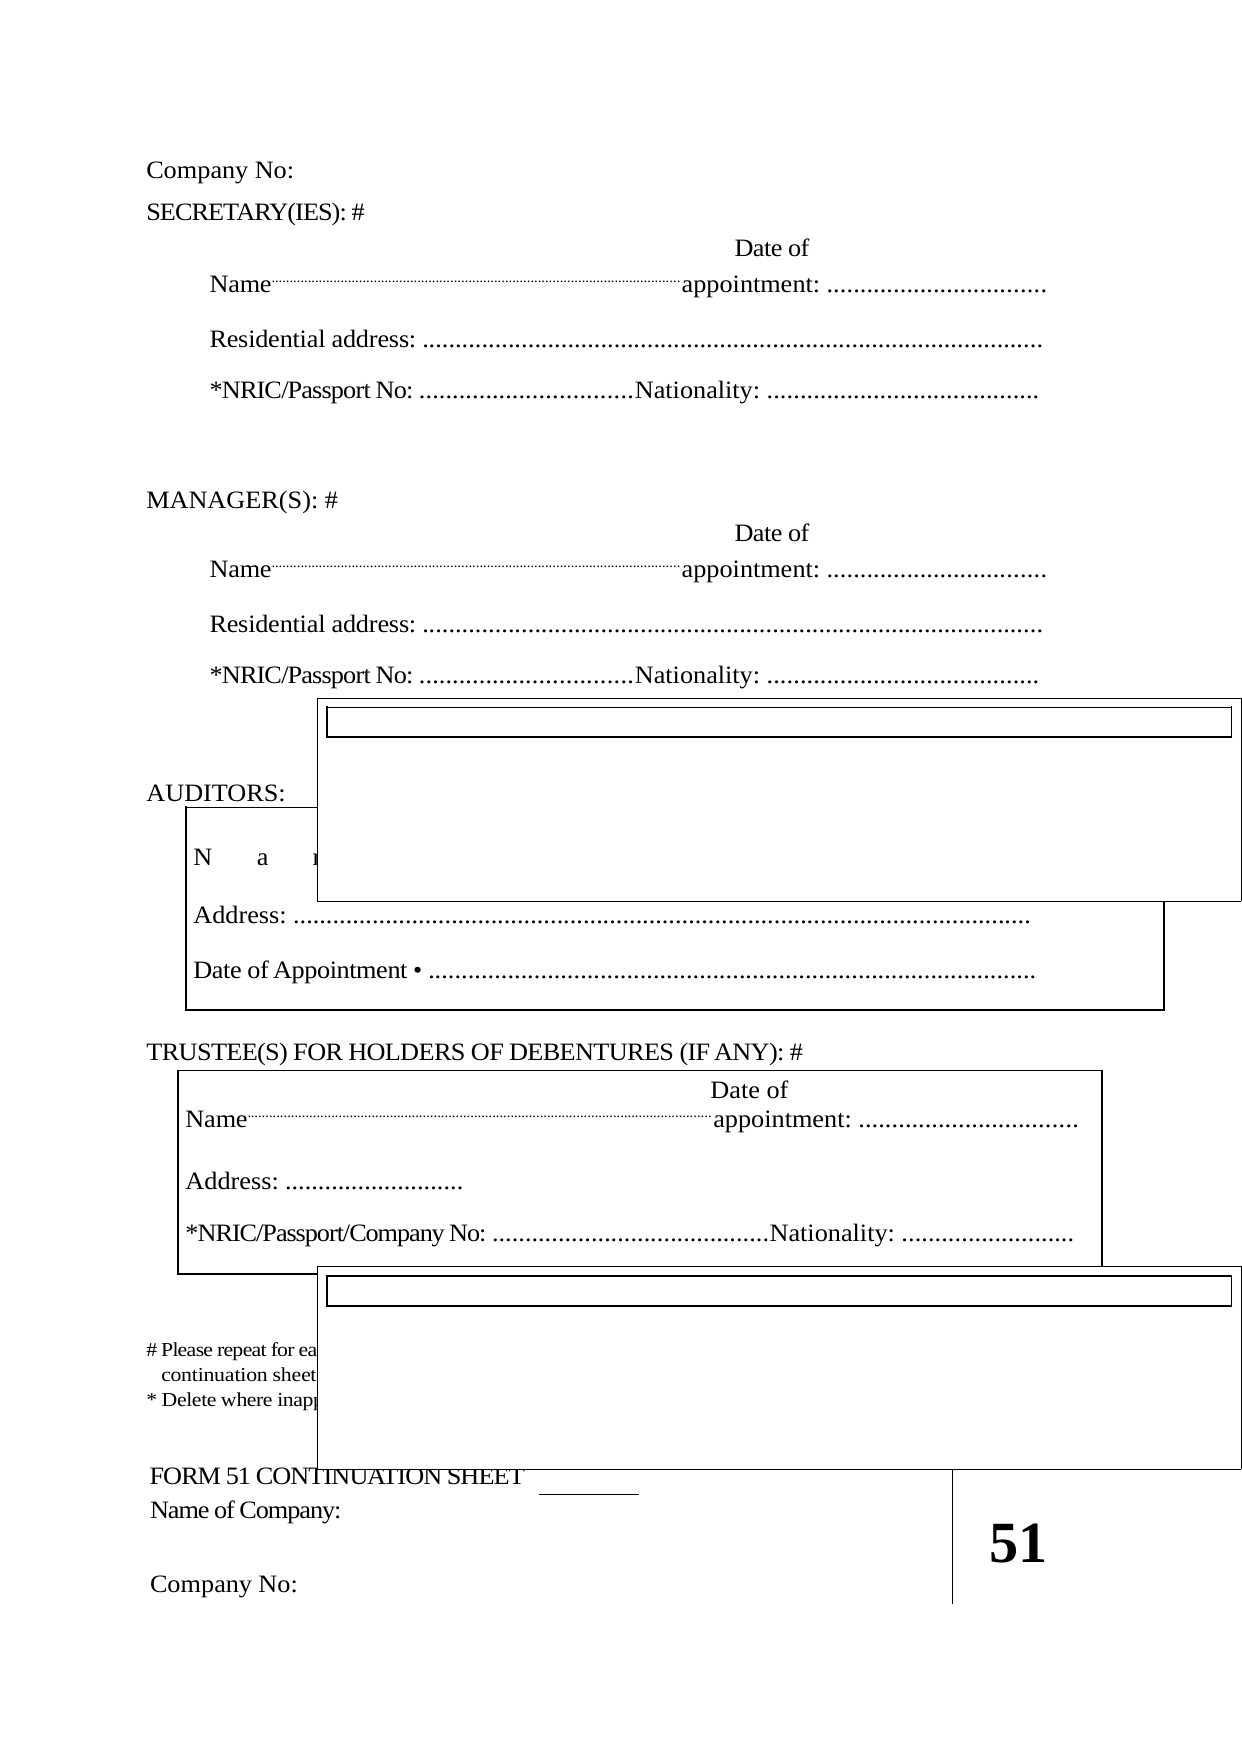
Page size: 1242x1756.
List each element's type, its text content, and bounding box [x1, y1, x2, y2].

table_header FORM 51 Folio No [953, 1470, 1102, 1604]
text Date of [703, 233, 1165, 261]
table_cell [539, 1495, 639, 1604]
table_header FORM 51 CONTINUATION SHEET [146, 1438, 539, 1494]
text Date of Appointment • [187, 920, 1163, 1009]
text Date of [318, 699, 1241, 901]
text Date of [318, 1267, 1241, 1469]
text Residential address: [178, 609, 1165, 638]
text Company No: SECRETARY(IES): # [146, 145, 437, 229]
table_cell Name of Company: Company No: [146, 1494, 539, 1604]
text Name. appointment: [178, 554, 1165, 583]
text Name of Firm • [187, 808, 317, 865]
text *NRIC/Passport No: Nationality: [178, 660, 1165, 689]
table_cell [639, 1494, 952, 1604]
text Residential address: [178, 324, 1165, 353]
table_header [639, 1470, 952, 1494]
text MANAGER(S): # [146, 485, 1165, 514]
text # Please repeat for each director and you may use as many continuation sheets as necessary. [146, 1337, 317, 1385]
text TRUSTEE(S) FOR HOLDERS OF DEBENTURES (IF ANY): # [146, 1037, 1165, 1066]
table_header [539, 1470, 639, 1494]
table_header Date of Name. appointment: Address: *NRIC/Passport/Company No: Nationality: [179, 1071, 1101, 1273]
text AUDITORS: [146, 778, 317, 806]
text Name. appointment: [178, 269, 1165, 298]
text * Delete where inapplicable. [146, 1387, 317, 1410]
text Address: [187, 865, 1163, 920]
text Date of [703, 518, 1165, 546]
text *NRIC/Passport No: Nationality: [178, 375, 1165, 404]
